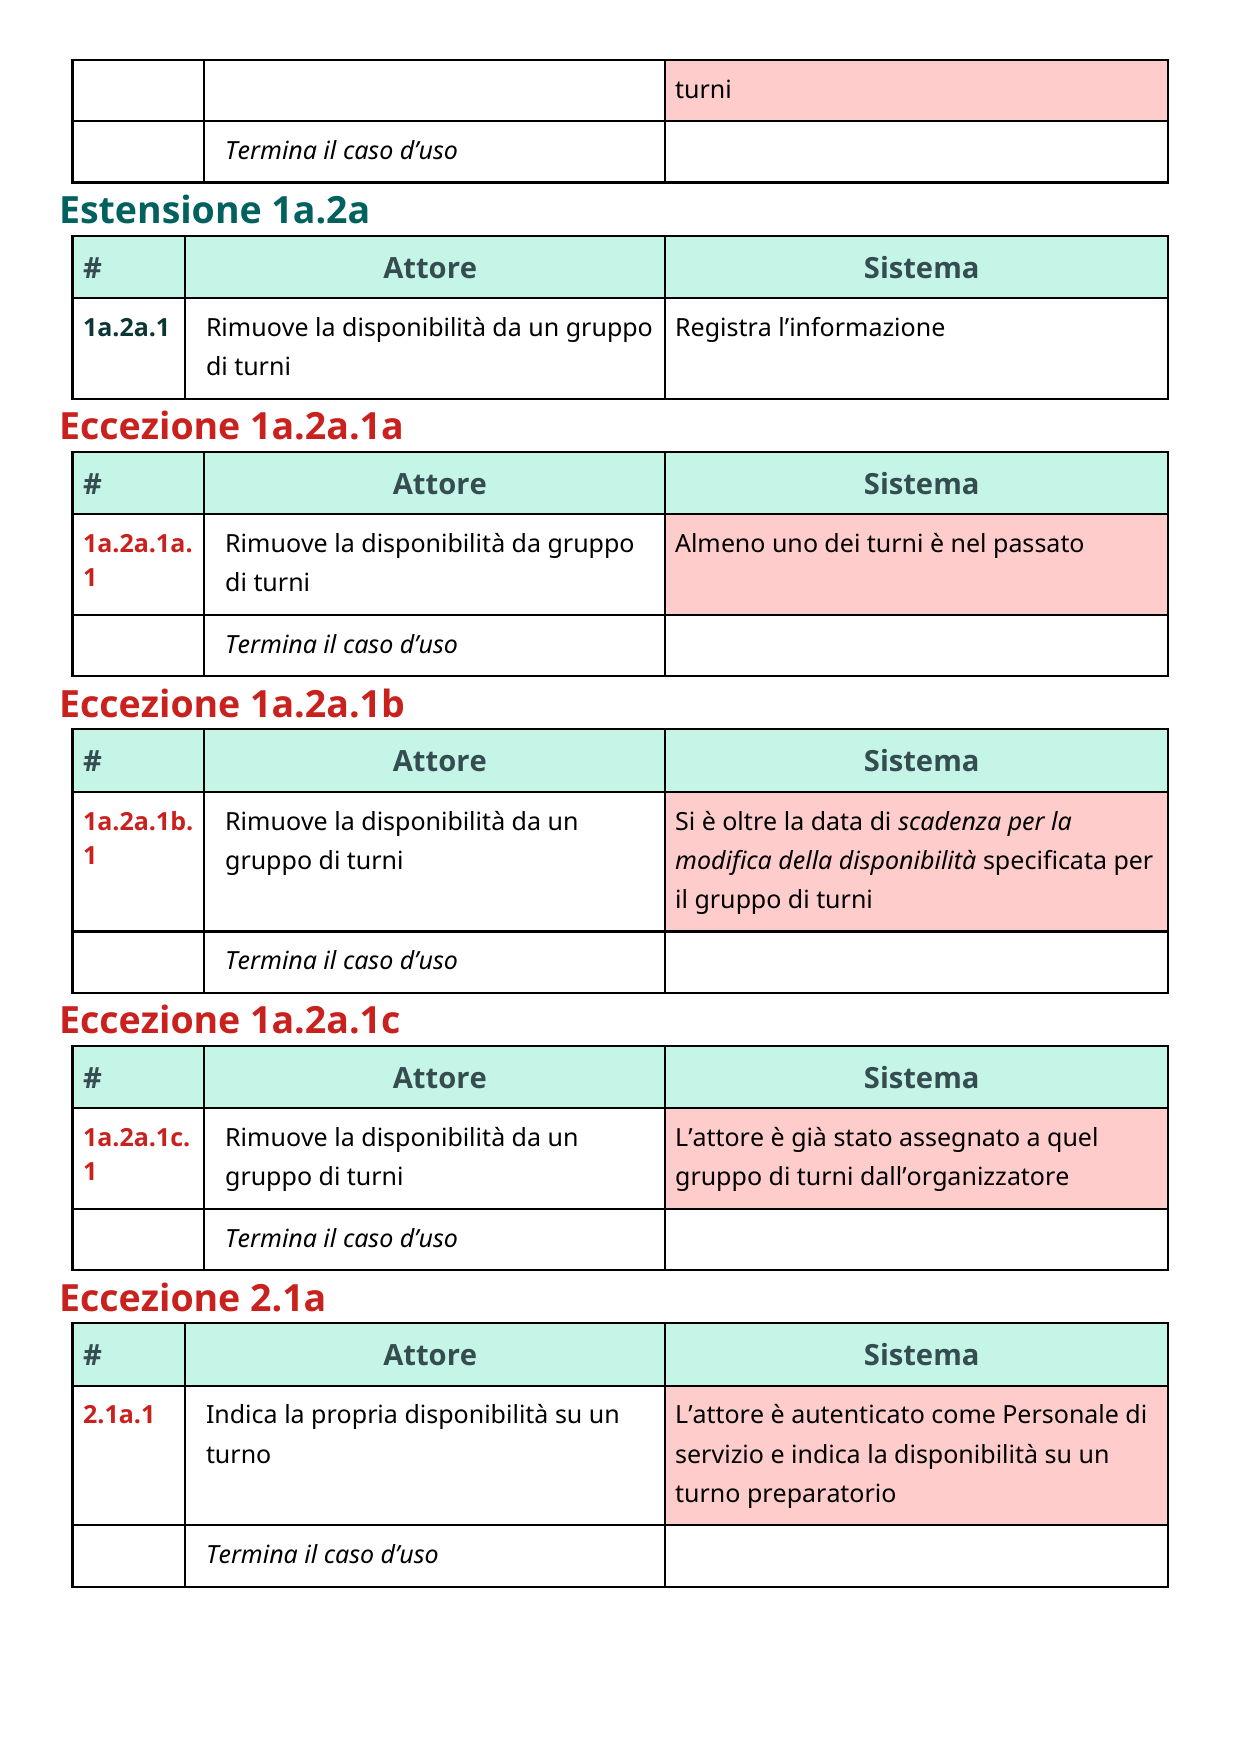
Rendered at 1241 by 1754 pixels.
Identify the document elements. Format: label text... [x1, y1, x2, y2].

table_header Sistema [666, 1324, 1167, 1385]
subtitle Eccezione 1a.2a.1c [59, 994, 1181, 1045]
subtitle Eccezione 2.1a [59, 1271, 1181, 1322]
table_cell [666, 616, 1167, 675]
subtitle Eccezione 1a.2a.1b [59, 677, 1181, 728]
table_cell [74, 1210, 203, 1269]
table_cell [74, 122, 203, 181]
table_cell Termina il caso d’uso [205, 122, 664, 181]
table_cell Si è oltre la data di scadenza per la modifica della disponibilità specificata per il gruppo di turni [666, 793, 1167, 930]
table_cell L’attore è autenticato come Personale di servizio e indica la disponibilità su un turno preparatorio [666, 1387, 1167, 1524]
table_cell [666, 1210, 1167, 1269]
table_header Attore [186, 237, 664, 297]
table_cell Rimuove la disponibilità da un gruppo di turni [186, 299, 664, 398]
table_header Sistema [666, 1047, 1167, 1107]
table_cell Termina il caso d’uso [205, 1210, 664, 1269]
table_cell Almeno uno dei turni è nel passato [666, 515, 1167, 614]
table_header # [74, 1324, 184, 1385]
table_cell Registra l’informazione [666, 299, 1167, 398]
table_header # [74, 237, 184, 297]
table_header Attore [186, 1324, 664, 1385]
table_cell Termina il caso d’uso [205, 616, 664, 675]
table_cell Rimuove la disponibilità da un gruppo di turni [205, 793, 664, 930]
table_cell [205, 61, 664, 120]
subtitle Eccezione 1a.2a.1a [59, 400, 1181, 451]
table_header Attore [205, 1047, 664, 1107]
table_cell Rimuove la disponibilità da un gruppo di turni [205, 1109, 664, 1208]
subtitle Estensione 1a.2a [59, 183, 1181, 234]
table_cell [74, 61, 203, 120]
table_cell [74, 1526, 184, 1586]
table_cell L’attore è già stato assegnato a quel gruppo di turni dall’organizzatore [666, 1109, 1167, 1208]
table_header Attore [205, 453, 664, 513]
table_cell 1a.2a.1c.1 [74, 1109, 203, 1208]
table_cell 1a.2a.1b.1 [74, 793, 203, 930]
table_cell [74, 933, 203, 992]
table_cell [666, 122, 1167, 181]
table_cell 1a.2a.1a.1 [74, 515, 203, 614]
table_header # [74, 453, 203, 513]
table_cell Termina il caso d’uso [205, 933, 664, 992]
table_header Sistema [666, 237, 1167, 297]
table_cell Termina il caso d’uso [186, 1526, 664, 1586]
table_cell Rimuove la disponibilità da gruppo di turni [205, 515, 664, 614]
table_header # [74, 1047, 203, 1107]
table_header Sistema [666, 730, 1167, 791]
table_cell [666, 933, 1167, 992]
table_cell 2.1a.1 [74, 1387, 184, 1524]
table_cell [74, 616, 203, 675]
table_cell 1a.2a.1 [74, 299, 184, 398]
table_header Sistema [666, 453, 1167, 513]
table_cell turni [666, 61, 1167, 120]
table_cell [666, 1526, 1167, 1586]
table_header Attore [205, 730, 664, 791]
table_header # [74, 730, 203, 791]
table_cell Indica la propria disponibilità su un turno [186, 1387, 664, 1524]
